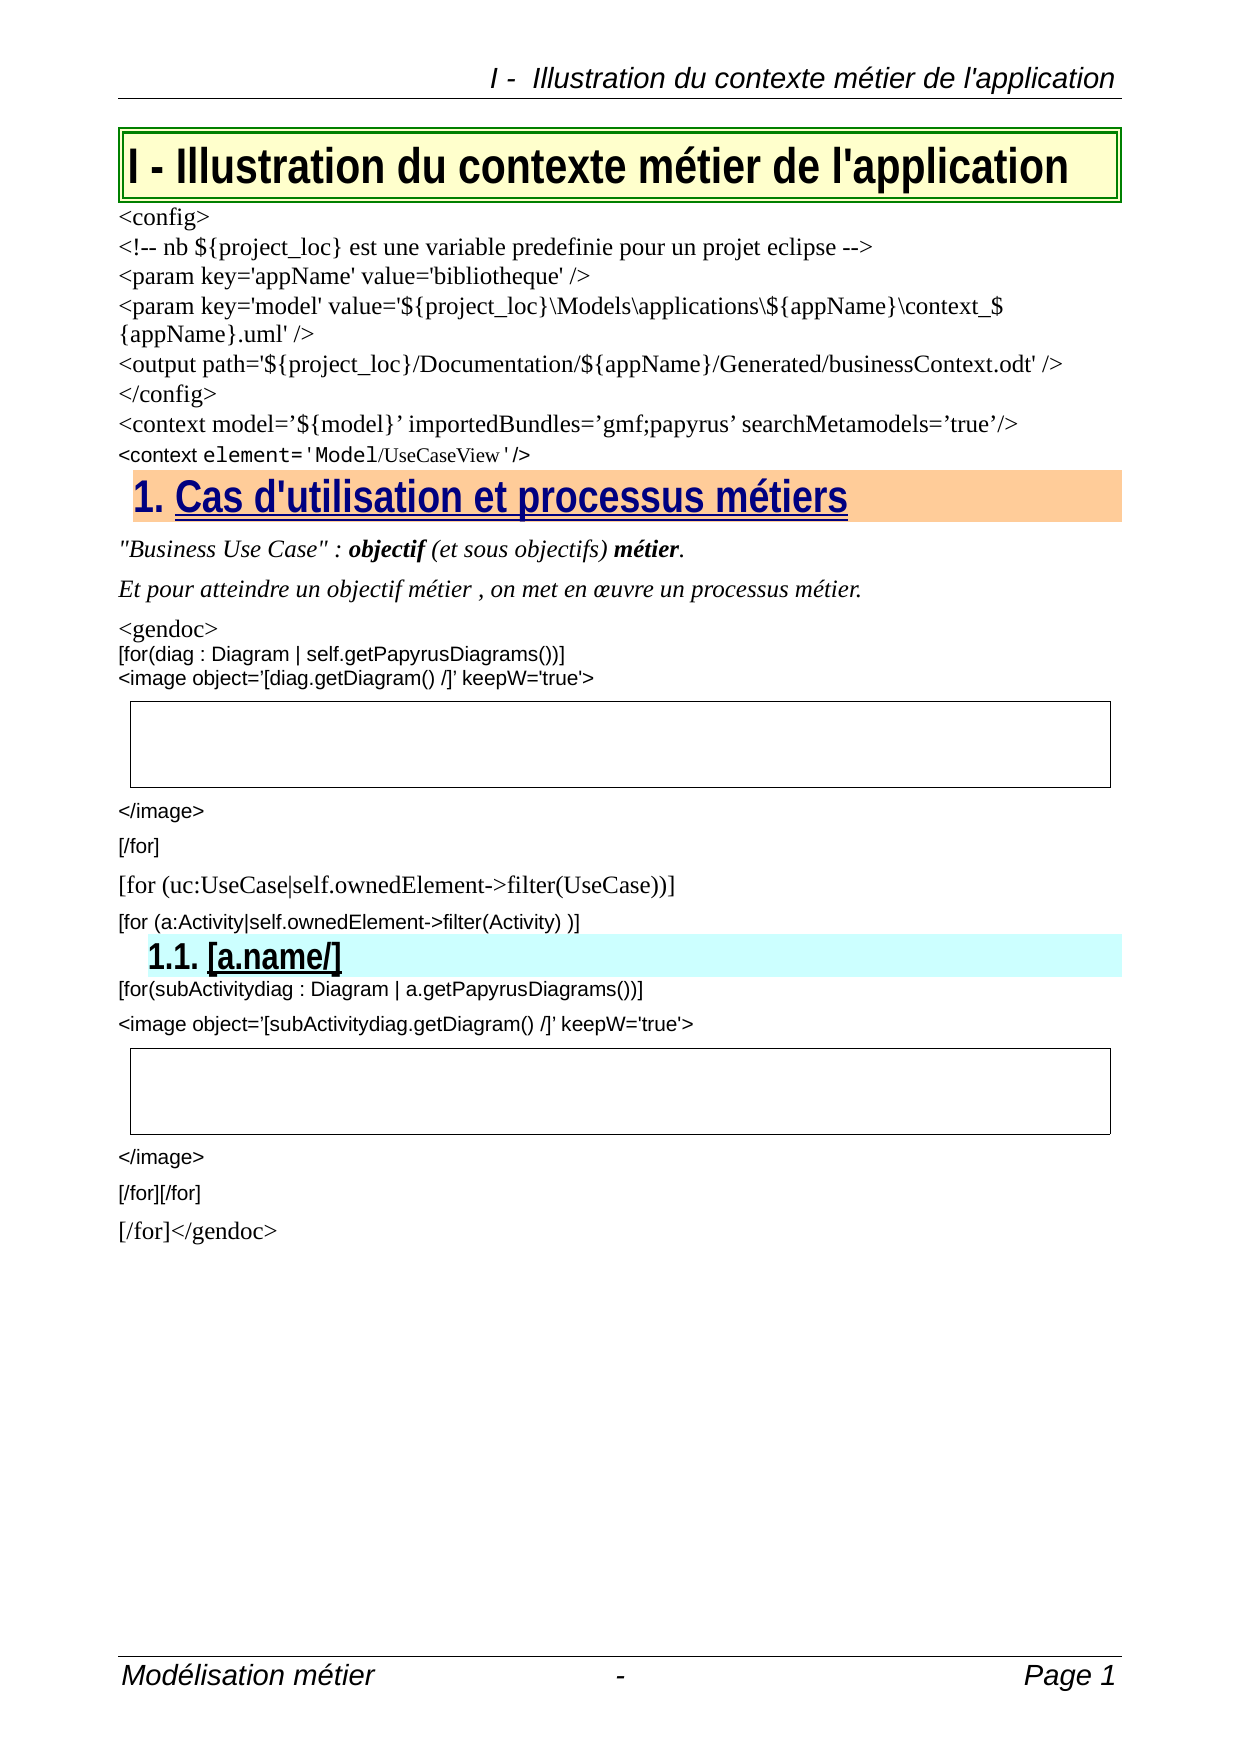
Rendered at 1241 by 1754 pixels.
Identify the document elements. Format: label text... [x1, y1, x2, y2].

text [for (a:Activity|self.ownedElement->filter(Activity) )] [118, 911, 1122, 934]
text "Business Use Case" : objectif (et sous objectifs) métier. [118, 535, 1122, 563]
subtitle [a.name/] [148, 934, 1122, 977]
text <image object=’[diag.getDiagram() /]’ keepW='true'></image> [118, 666, 1122, 823]
text [/for][/for] [118, 1182, 1122, 1205]
text [for (uc:UseCase|self.ownedElement->filter(UseCase))] [118, 871, 1122, 898]
text [for(subActivitydiag : Diagram | a.getPapyrusDiagrams())] [118, 977, 1122, 1001]
text </config> [118, 380, 1122, 408]
text <param key='appName' value='bibliotheque' /> [118, 262, 1122, 290]
text <context element='Model/UseCaseView'/> [118, 440, 1122, 468]
text <!-- nb ${project_loc} est une variable predefinie pour un projet eclipse --> [118, 233, 1122, 260]
text [/for]</gendoc> [118, 1217, 1122, 1245]
text <context model=’${model}’ importedBundles=’gmf;papyrus’ searchMetamodels=’true’/> [118, 410, 1122, 438]
text Et pour atteindre un objectif métier , on met en œuvre un processus métier. [118, 575, 1122, 603]
text <config> [118, 203, 1122, 231]
text <param key='model' value='${project_loc}\Models\applications\${appName}\context_${appName}.uml' /> [118, 292, 1122, 348]
text <output path='${project_loc}/Documentation/${appName}/Generated/businessContext.odt' /> [118, 350, 1122, 378]
subtitle Cas d'utilisation et processus métiers [133, 470, 1122, 522]
text [for(diag : Diagram | self.getPapyrusDiagrams())] [118, 643, 1122, 666]
text <gendoc> [118, 615, 1122, 643]
text [/for] [118, 835, 1122, 858]
text <image object=’[subActivitydiag.getDiagram() /]’ keepW='true'></image> [118, 1013, 1122, 1169]
